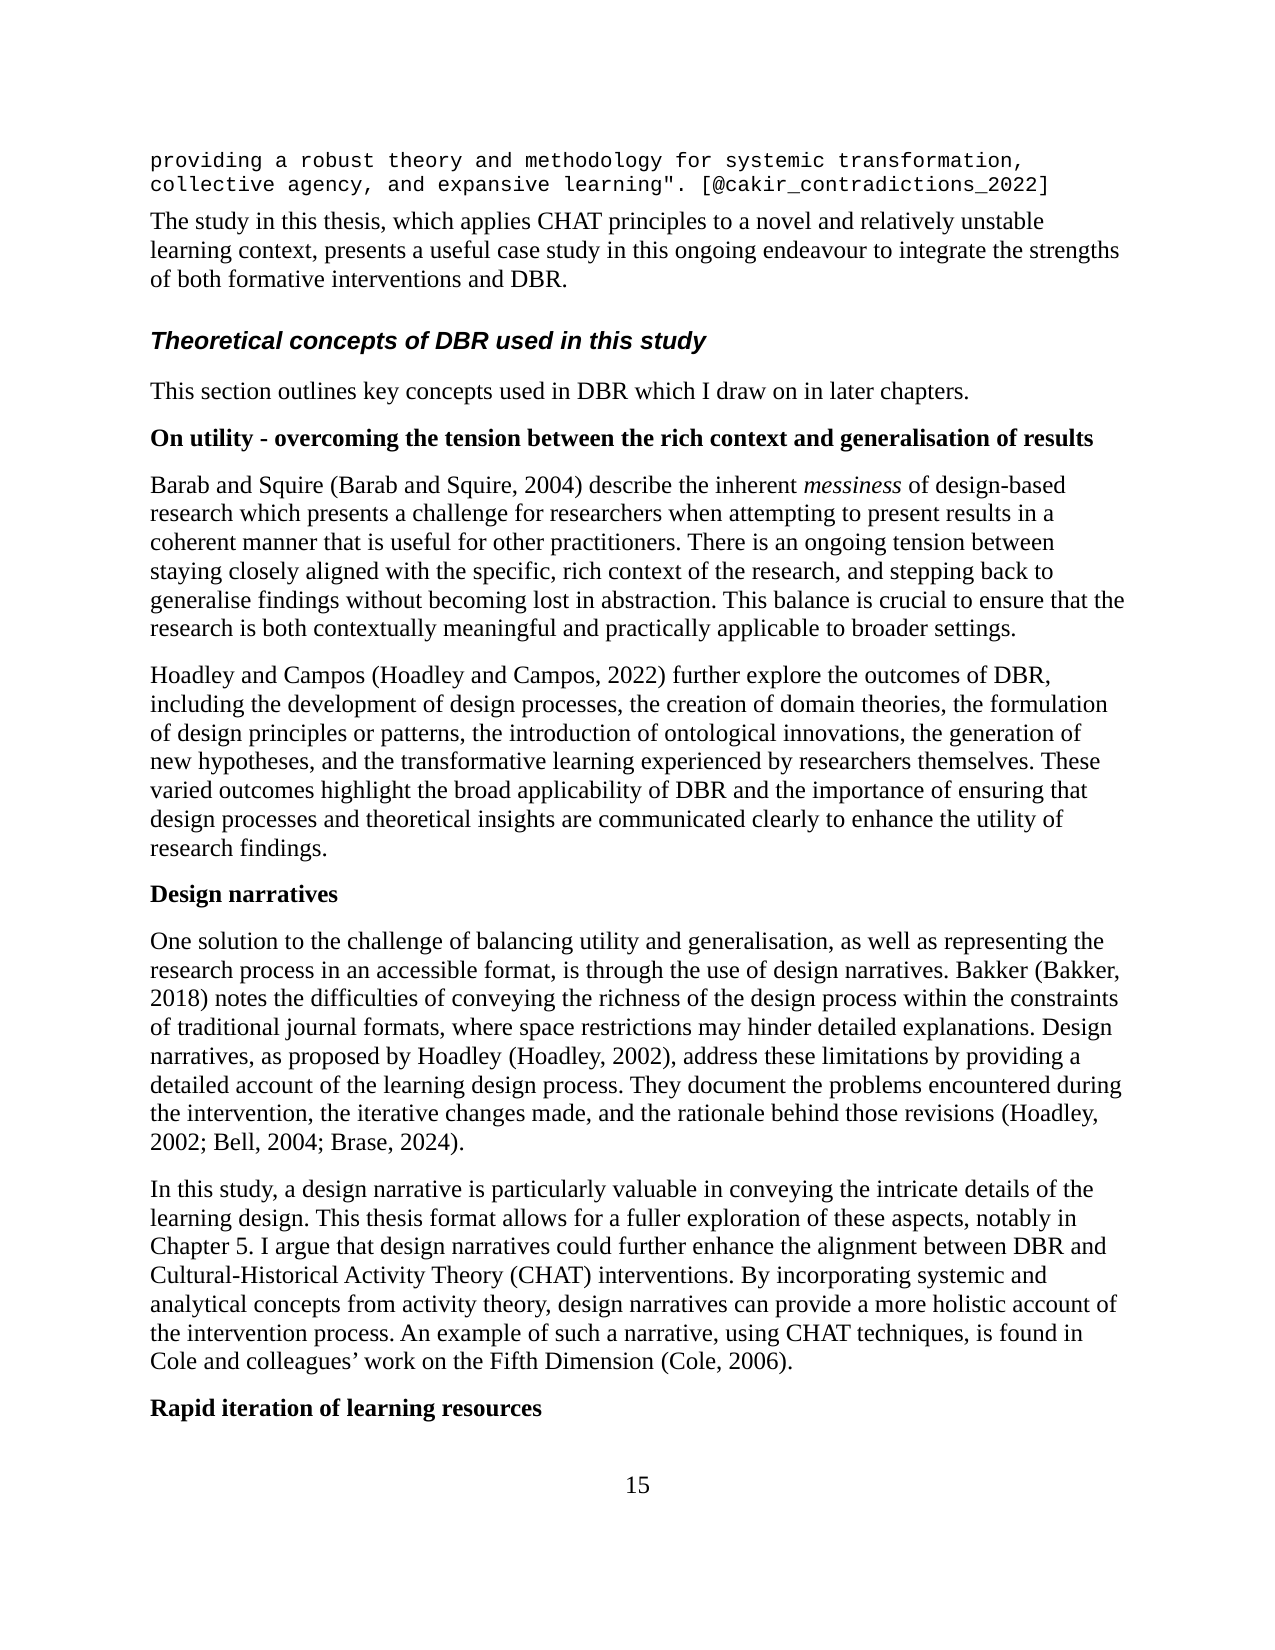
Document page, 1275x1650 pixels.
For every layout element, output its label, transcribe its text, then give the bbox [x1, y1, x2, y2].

text One solution to the challenge of balancing utility and generalisation, as well as representing the research process in an accessible format, is through the use of design narratives. Bakker (Bakker, 2018) notes the difficulties of conveying the richness of the design process within the constraints of traditional journal formats, where space restrictions may hinder detailed explanations. Design narratives, as proposed by Hoadley (Hoadley, 2002), address these limitations by providing a detailed account of the learning design process. They document the problems encountered during the intervention, the iterative changes made, and the rationale behind those revisions (Hoadley, 2002; Bell, 2004; Brase, 2024). [150, 926, 1125, 1156]
text In this study, a design narrative is particularly valuable in conveying the intricate details of the learning design. This thesis format allows for a fuller exploration of these aspects, notably in Chapter 5. I argue that design narratives could further enhance the alignment between DBR and Cultural-Historical Activity Theory (CHAT) interventions. By incorporating systemic and analytical concepts from activity theory, design narratives can provide a more holistic account of the intervention process. An example of such a narrative, using CHAT techniques, is found in Cole and colleagues’ work on the Fifth Dimension (Cole, 2006). [150, 1174, 1125, 1375]
text Design narratives [150, 879, 1125, 908]
text providing a robust theory and methodology for systemic transformation, collective agency, and expansive learning". [@cakir_contradictions_2022] [150, 150, 1125, 197]
text On utility - overcoming the tension between the rich context and generalisation of results [150, 423, 1125, 452]
text The study in this thesis, which applies CHAT principles to a novel and relatively unstable learning context, presents a useful case study in this ongoing endeavour to integrate the strengths of both formative interventions and DBR. [150, 206, 1125, 292]
text Hoadley and Campos (Hoadley and Campos, 2022) further explore the outcomes of DBR, including the development of design processes, the creation of domain theories, the formulation of design principles or patterns, the introduction of ontological innovations, the generation of new hypotheses, and the transformative learning experienced by researchers themselves. These varied outcomes highlight the broad applicability of DBR and the importance of ensuring that design processes and theoretical insights are communicated clearly to enhance the utility of research findings. [150, 660, 1125, 861]
text This section outlines key concepts used in DBR which I draw on in later chapters. [150, 376, 1125, 405]
subtitle Theoretical concepts of DBR used in this study [150, 326, 1125, 355]
text Rapid iteration of learning resources [150, 1393, 1125, 1422]
text Barab and Squire (Barab and Squire, 2004) describe the inherent messiness of design-based research which presents a challenge for researchers when attempting to present results in a coherent manner that is useful for other practitioners. There is an ongoing tension between staying closely aligned with the specific, rich context of the research, and stepping back to generalise findings without becoming lost in abstraction. This balance is crucial to ensure that the research is both contextually meaningful and practically applicable to broader settings. [150, 470, 1125, 642]
